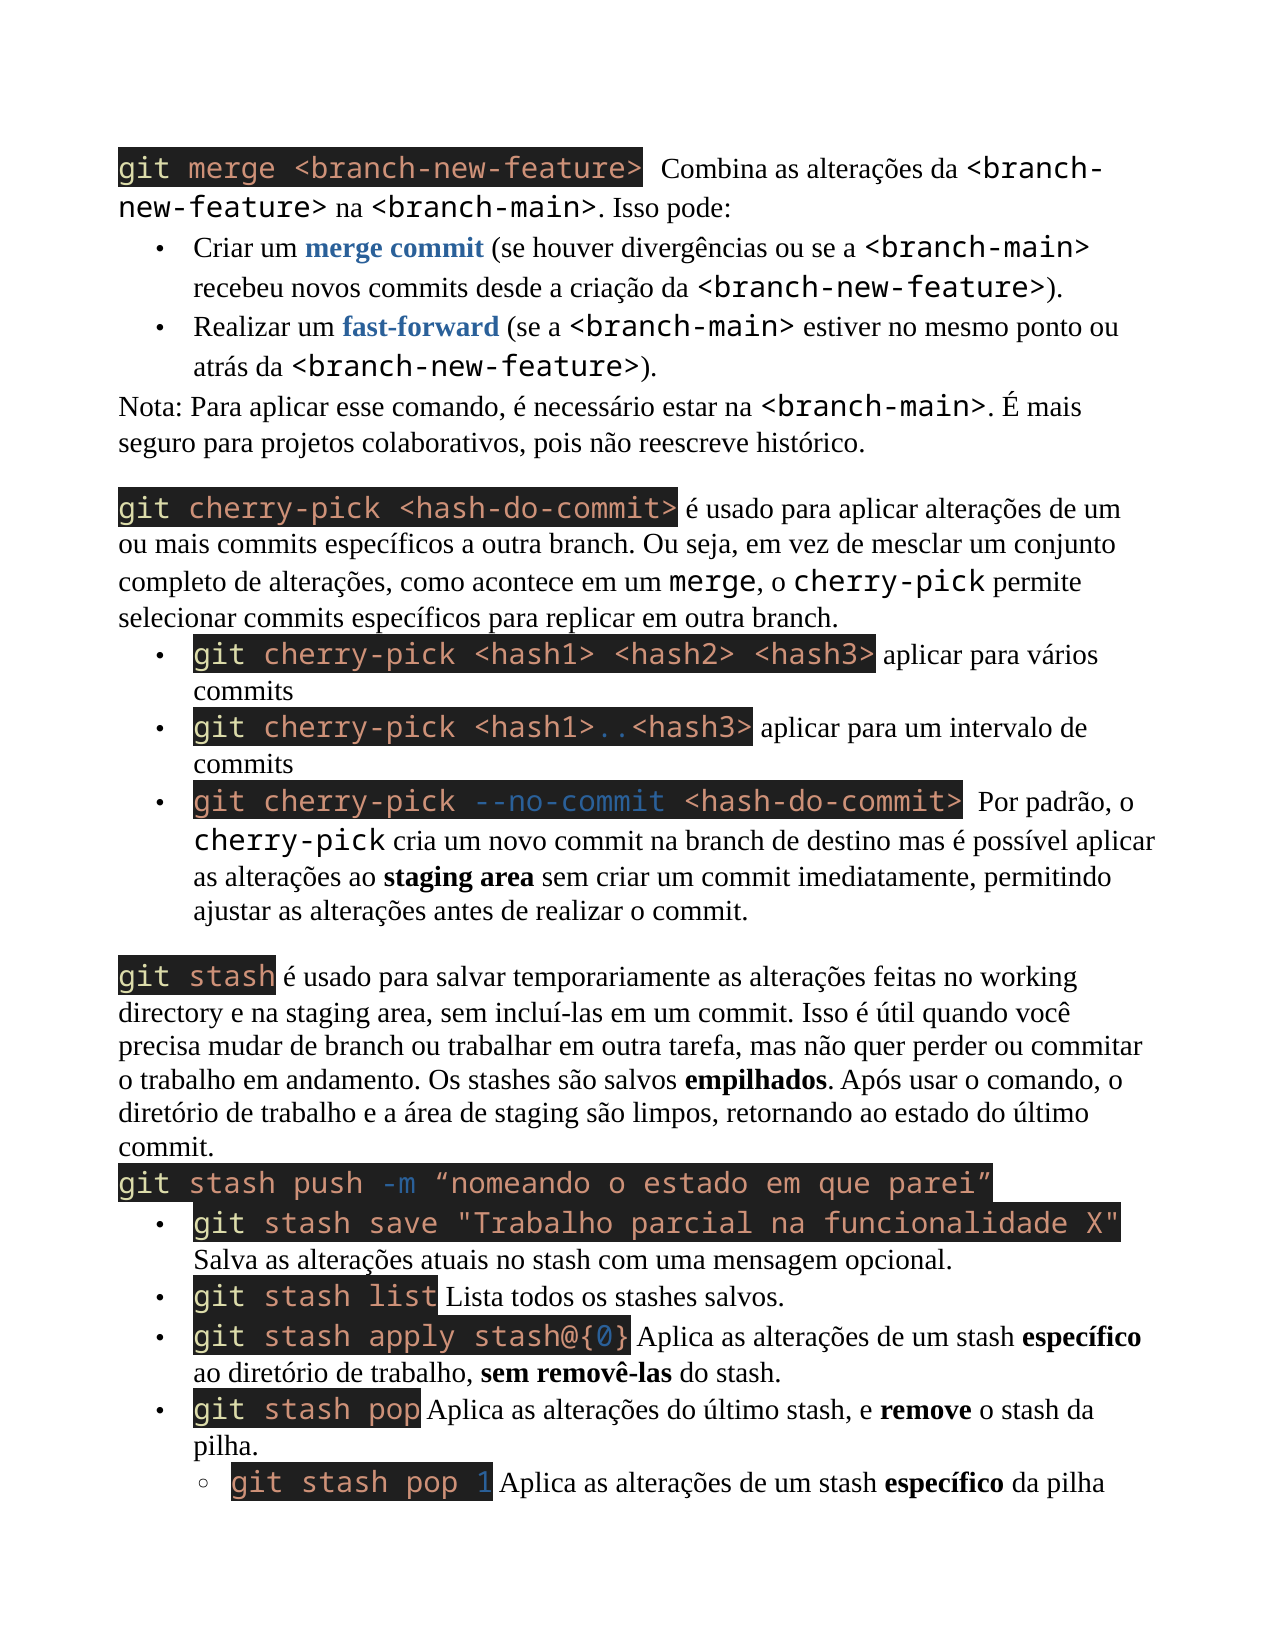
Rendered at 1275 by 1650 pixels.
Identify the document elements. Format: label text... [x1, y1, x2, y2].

list git stash pop 1 Aplica as alterações de um stash específico da pilha [193, 1462, 1157, 1501]
list git stash save "Trabalho parcial na funcionalidade X" Salva as alterações atuais no stash com uma mensagem opcional. [156, 1202, 1157, 1275]
list git cherry-pick <hash1> <hash2> <hash3> aplicar para vários commits [156, 633, 1157, 707]
text git merge <branch-new-feature> Combina as alterações da <branch-new-feature> na <branch-main>. Isso pode: [118, 147, 1157, 226]
list Criar um merge commit (se houver divergências ou se a <branch-main> recebeu novos commits desde a criação da <branch-new-feature>). [156, 226, 1157, 306]
list git stash pop Aplica as alterações do último stash, e remove o stash da pilha. [156, 1388, 1157, 1462]
text git cherry-pick <hash-do-commit> é usado para aplicar alterações de um ou mais commits específicos a outra branch. Ou seja, em vez de mesclar um conjunto completo de alterações, como acontece em um merge, o cherry-pick permite selecionar commits específicos para replicar em outra branch. [118, 487, 1157, 633]
list git cherry-pick --no-commit <hash-do-commit> Por padrão, o cherry-pick cria um novo commit na branch de destino mas é possível aplicar as alterações ao staging area sem criar um commit imediatamente, permitindo ajustar as alterações antes de realizar o commit. [156, 780, 1157, 926]
list Realizar um fast-forward (se a <branch-main> estiver no mesmo ponto ou atrás da <branch-new-feature>). [156, 306, 1157, 385]
list git cherry-pick <hash1>..<hash3> aplicar para um intervalo de commits [156, 707, 1157, 780]
text git stash é usado para salvar temporariamente as alterações feitas no working directory e na staging area, sem incluí-las em um commit. Isso é útil quando você precisa mudar de branch ou trabalhar em outra tarefa, mas não quer perder ou commitar o trabalho em andamento. Os stashes são salvos empilhados. Após usar o comando, o diretório de trabalho e a área de staging são limpos, retornando ao estado do último commit. [118, 955, 1157, 1162]
list git stash apply stash@{0} Aplica as alterações de um stash específico ao diretório de trabalho, sem removê-las do stash. [156, 1315, 1157, 1388]
list git stash list Lista todos os stashes salvos. [156, 1275, 1157, 1315]
text git stash push -m “nomeando o estado em que parei” [118, 1162, 1157, 1202]
text Nota: Para aplicar esse comando, é necessário estar na <branch-main>. É mais seguro para projetos colaborativos, pois não reescreve histórico. [118, 385, 1157, 458]
